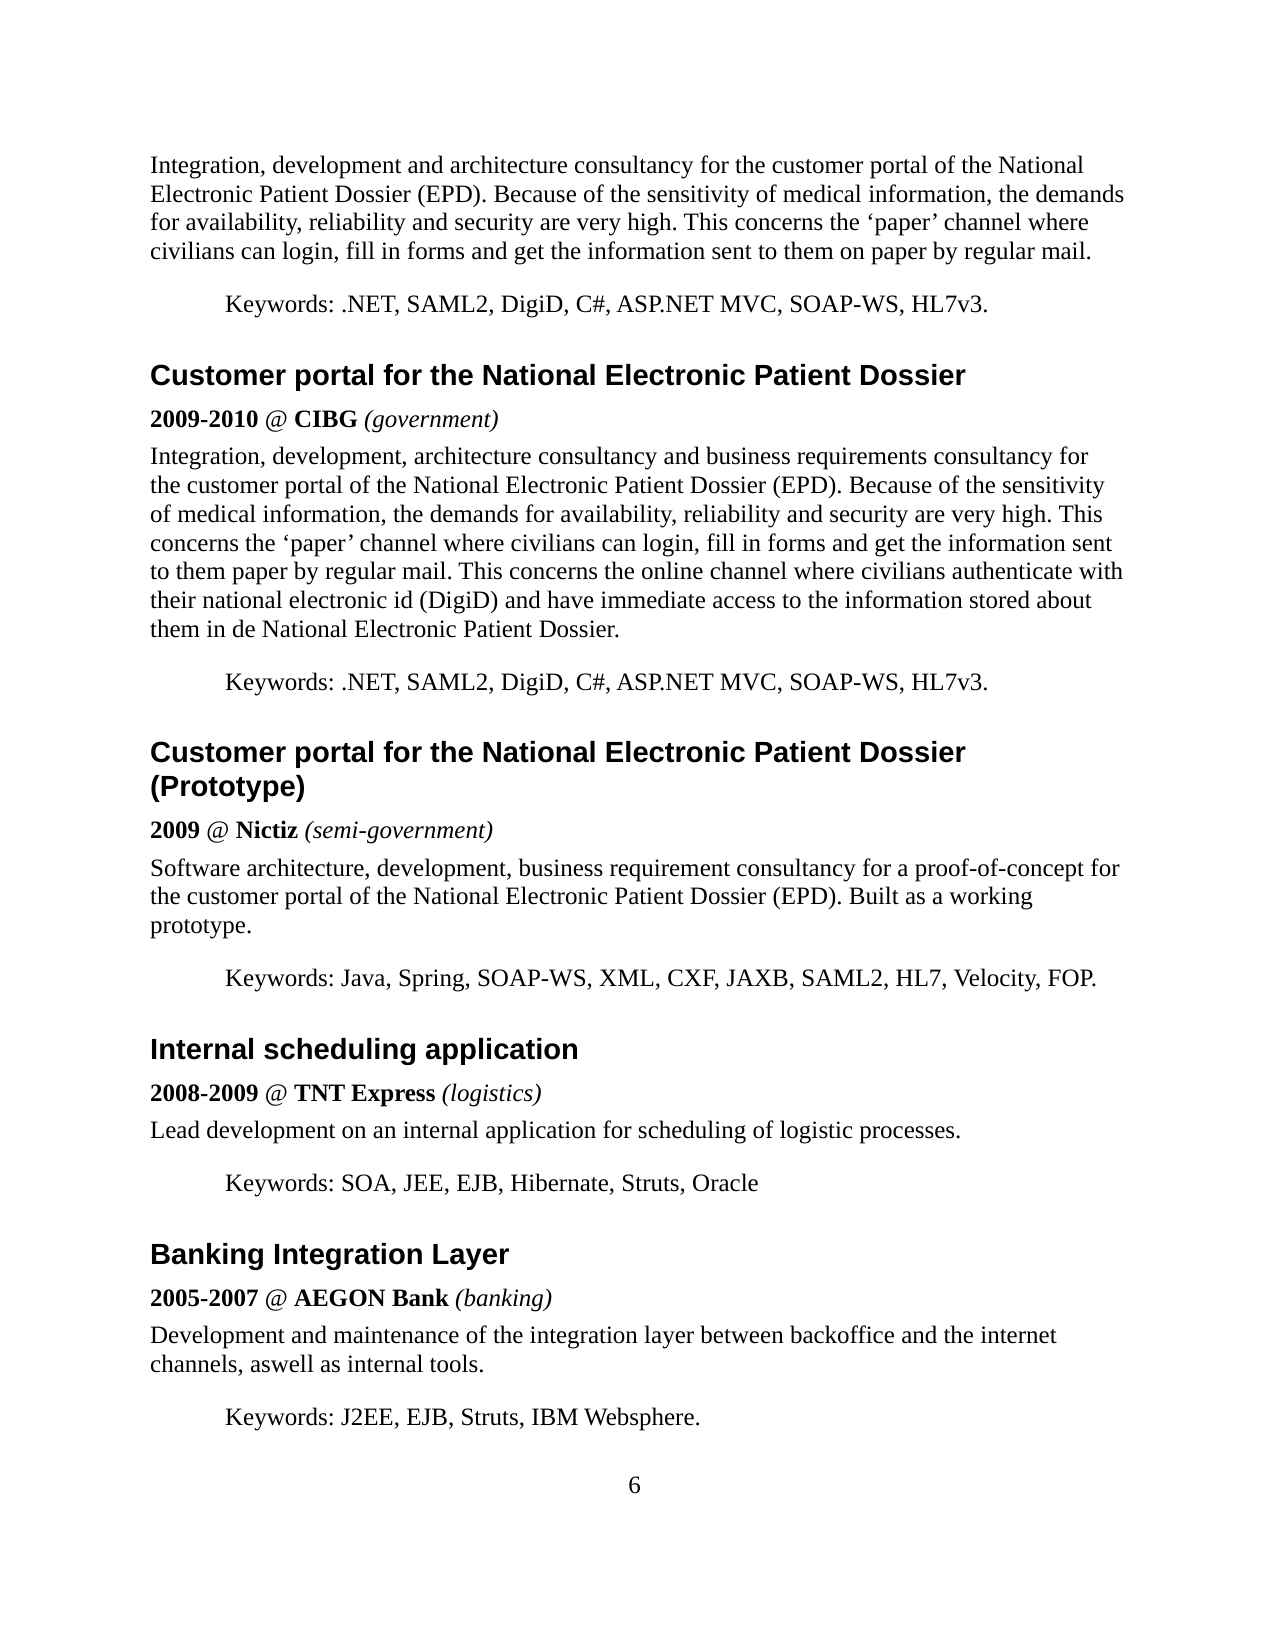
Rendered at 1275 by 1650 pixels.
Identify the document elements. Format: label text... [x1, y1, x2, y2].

subtitle Customer portal for the National Electronic Patient Dossier (Prototype) [150, 735, 1125, 802]
text Software architecture, development, business requirement consultancy for a proof-of-concept for the customer portal of the National Electronic Patient Dossier (EPD). Built as a working prototype. [150, 853, 1125, 939]
subtitle Internal scheduling application [150, 1032, 1125, 1065]
text Keywords: .NET, SAML2, DigiD, C#, ASP.NET MVC, SOAP-WS, HL7v3. [225, 289, 1125, 318]
subtitle Banking Integration Layer [150, 1237, 1125, 1270]
text Keywords: J2EE, EJB, Struts, IBM Websphere. [225, 1402, 1125, 1431]
text Integration, development and architecture consultancy for the customer portal of the National Electronic Patient Dossier (EPD). Because of the sensitivity of medical information, the demands for availability, reliability and security are very high. This concerns the ‘paper’ channel where civilians can login, fill in forms and get the information sent to them on paper by regular mail. [150, 150, 1125, 265]
subtitle Customer portal for the National Electronic Patient Dossier [150, 358, 1125, 391]
text 2005-2007 @ AEGON Bank (banking) [150, 1283, 1125, 1312]
text Keywords: Java, Spring, SOAP-WS, XML, CXF, JAXB, SAML2, HL7, Velocity, FOP. [225, 963, 1125, 992]
text Lead development on an internal application for scheduling of logistic processes. [150, 1115, 1125, 1144]
text 2009-2010 @ CIBG (government) [150, 404, 1125, 432]
text Integration, development, architecture consultancy and business requirements consultancy for the customer portal of the National Electronic Patient Dossier (EPD). Because of the sensitivity of medical information, the demands for availability, reliability and security are very high. This concerns the ‘paper’ channel where civilians can login, fill in forms and get the information sent to them paper by regular mail. This concerns the online channel where civilians authenticate with their national electronic id (DigiD) and have immediate access to the information stored about them in de National Electronic Patient Dossier. [150, 441, 1125, 643]
text Development and maintenance of the integration layer between backoffice and the internet channels, aswell as internal tools. [150, 1321, 1125, 1378]
text Keywords: .NET, SAML2, DigiD, C#, ASP.NET MVC, SOAP-WS, HL7v3. [225, 667, 1125, 695]
text Keywords: SOA, JEE, EJB, Hibernate, Struts, Oracle [225, 1168, 1125, 1197]
text 2008-2009 @ TNT Express (logistics) [150, 1078, 1125, 1106]
text 2009 @ Nictiz (semi-government) [150, 815, 1125, 844]
